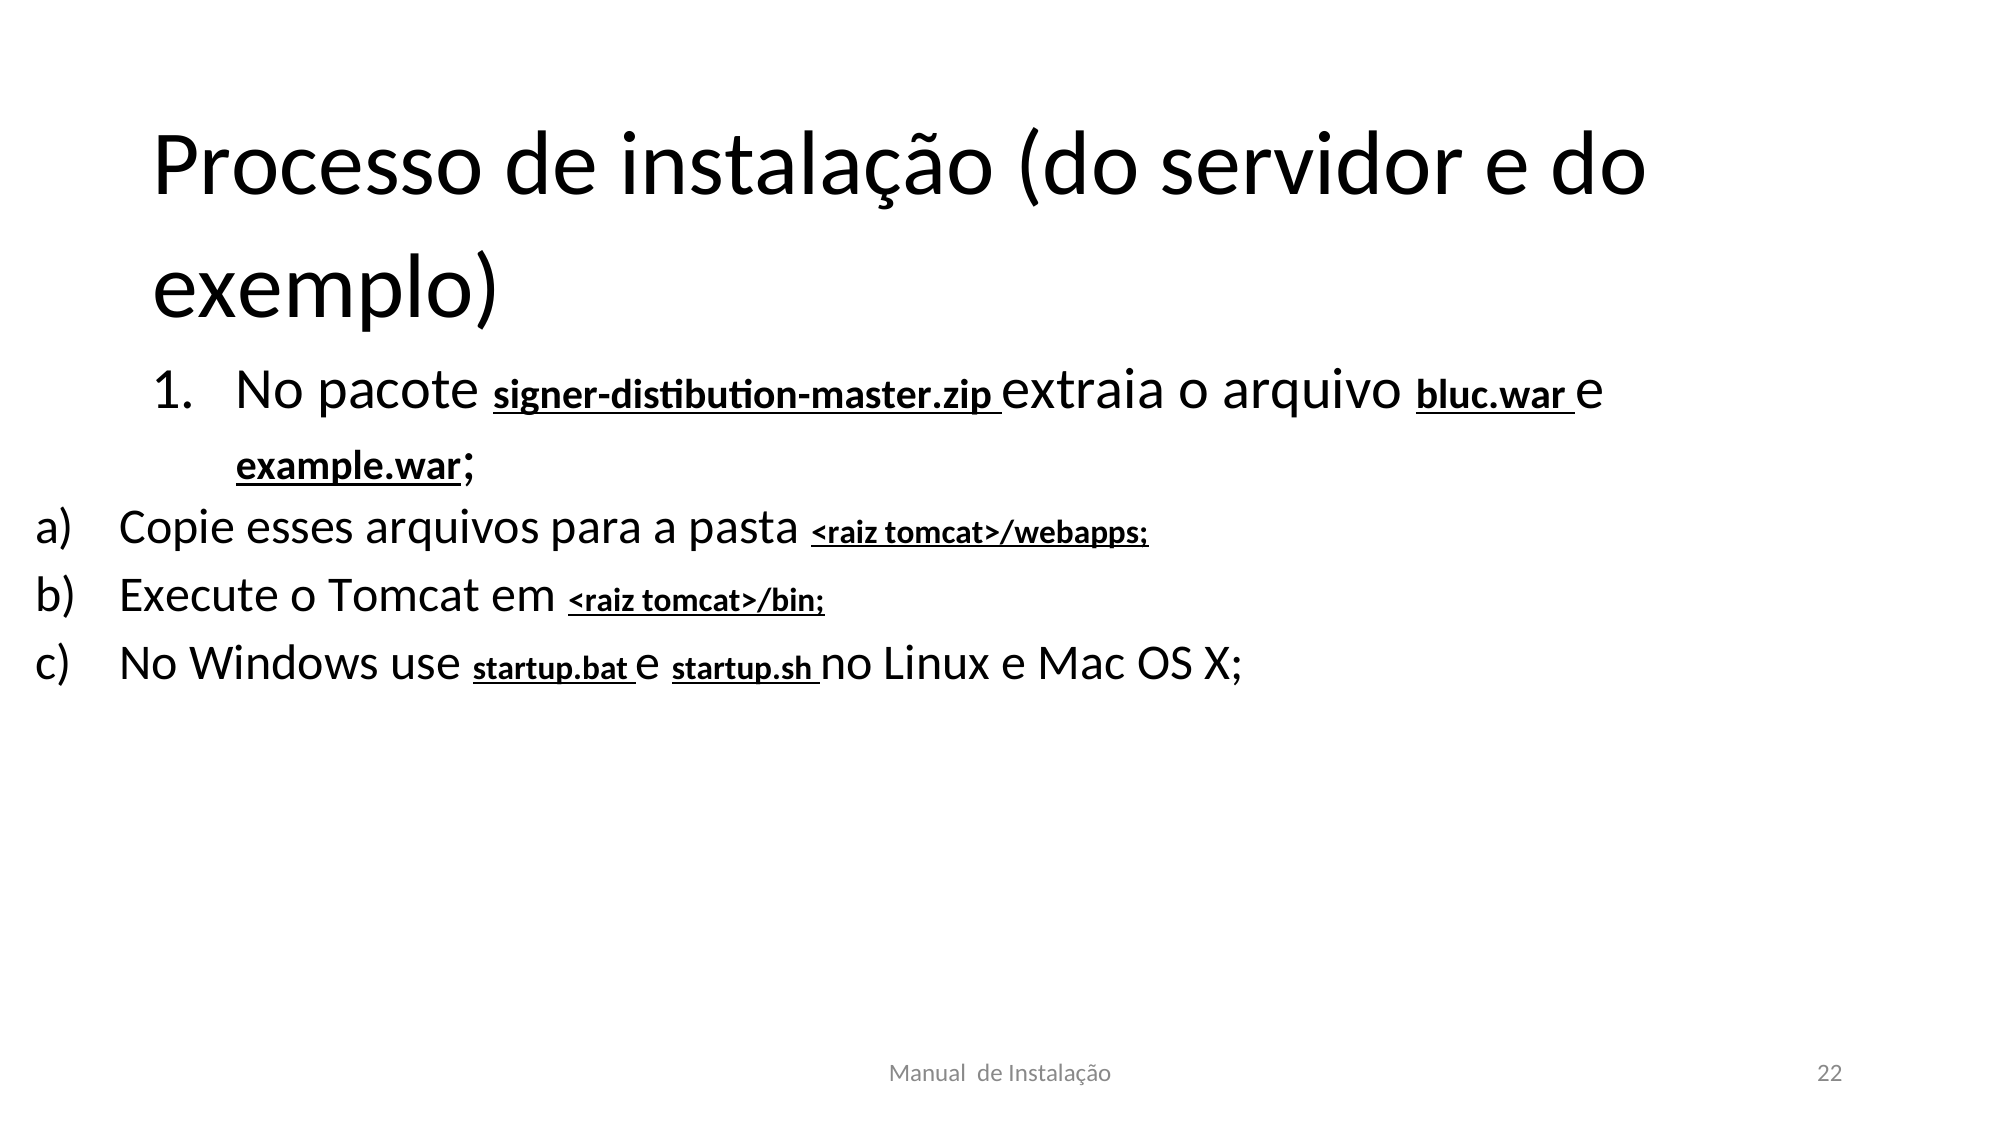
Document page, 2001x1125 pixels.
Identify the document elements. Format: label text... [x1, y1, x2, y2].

subtitle Processo de instalação (do servidor e do exemplo) [152, 106, 1842, 340]
list Execute o Tomcat em <raiz tomcat>/bin; [35, 563, 1842, 624]
list No Windows use startup.bat e startup.sh no Linux e Mac OS X; [35, 631, 1842, 692]
text 1. No pacote signer-distibution-master.zip extraia o arquivo bluc.war e example.war; [151, 352, 1842, 494]
list Copie esses arquivos para a pasta <raiz tomcat>/webapps; [35, 494, 1842, 556]
